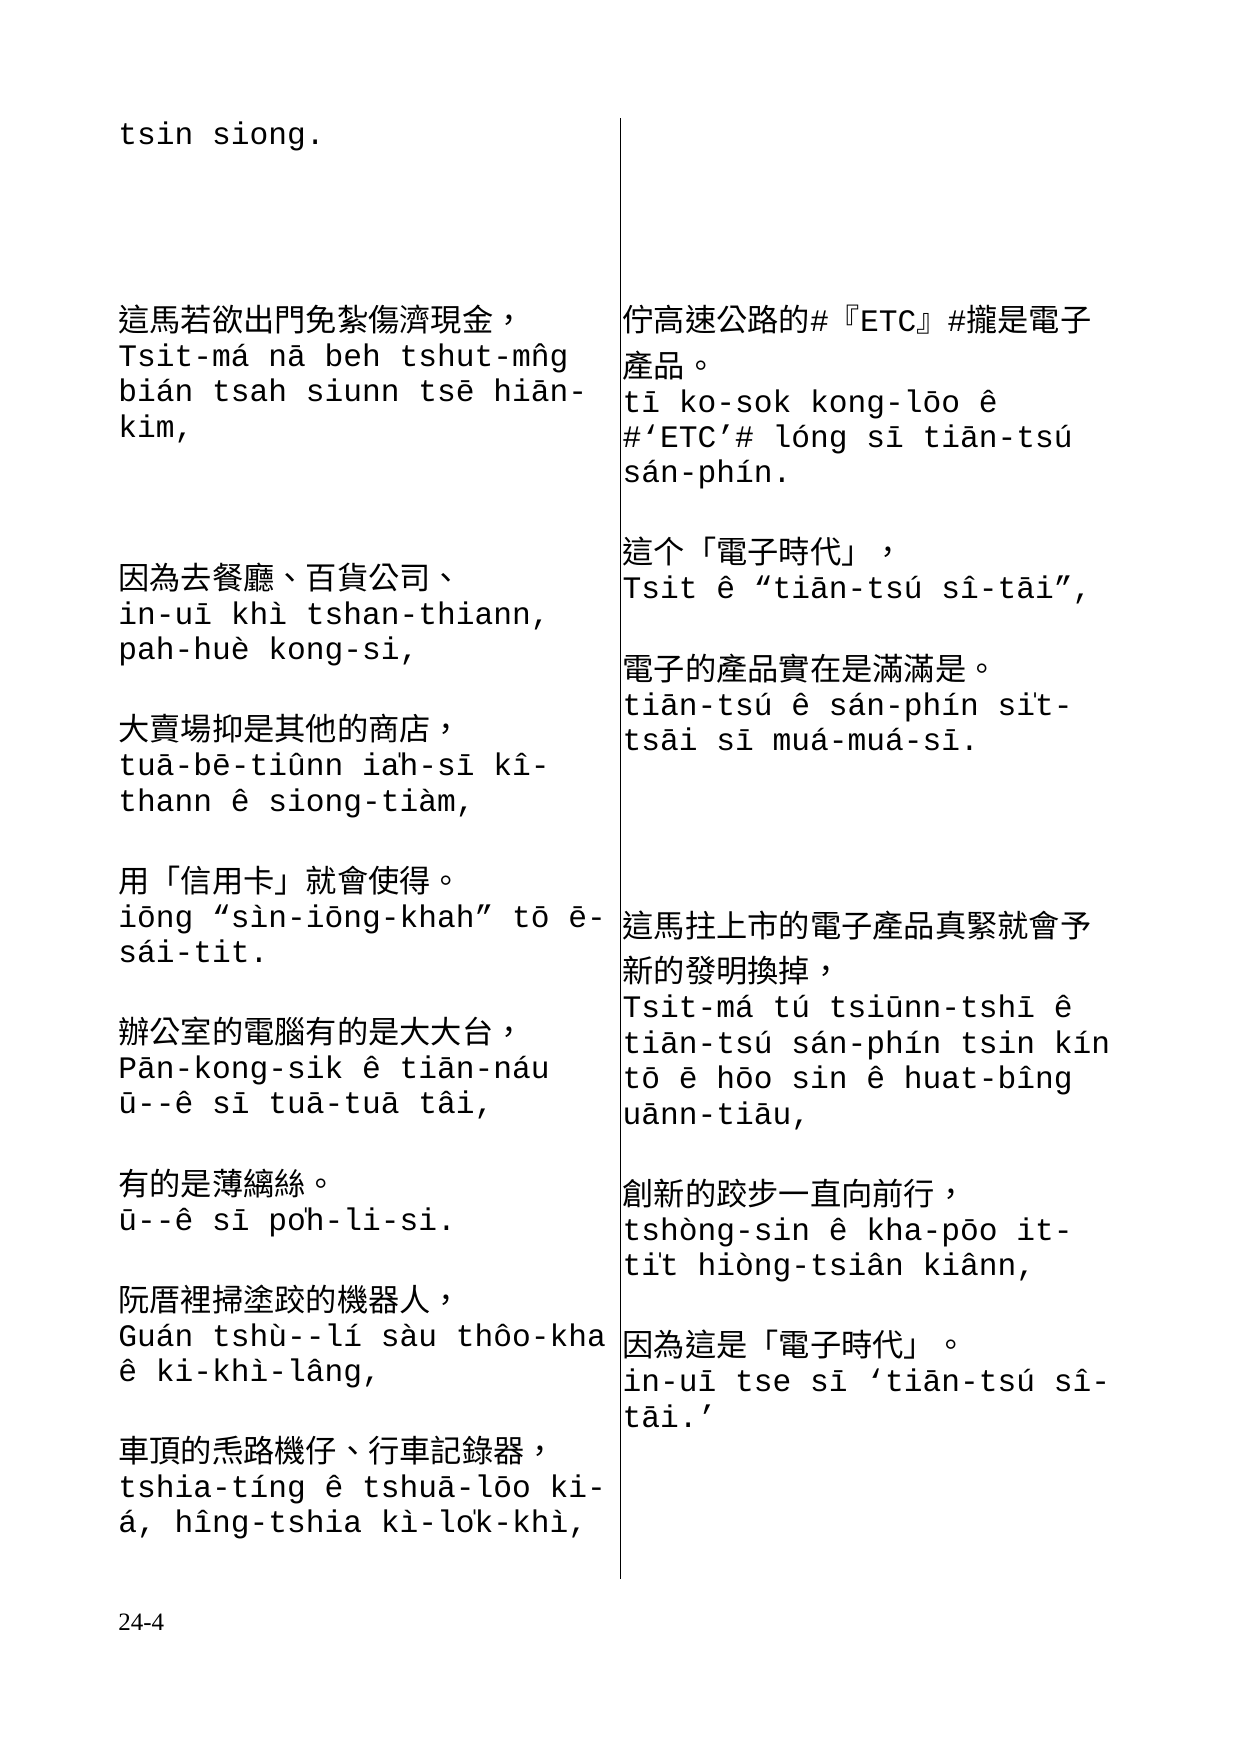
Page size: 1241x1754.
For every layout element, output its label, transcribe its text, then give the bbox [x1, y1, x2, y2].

text Tsit ê “tiān-tsú sî-tāi”, [622, 573, 1122, 608]
text 電子的產品實在是滿滿是。 [622, 644, 1122, 689]
text tuā-bē-tiûnn ia̍h-sī kî-thann ê siong-tiàm, [118, 749, 618, 820]
text tsin siong. [118, 118, 618, 153]
text 用「信用卡」就會使得。 [118, 856, 618, 901]
text tiān-tsú ê sán-phín si̍t-tsāi sī muá-muá-sī. [622, 689, 1122, 760]
text in-uī khì tshan-thiann, pah-huè kong-si, [118, 598, 618, 669]
text iōng “sìn-iōng-khah” tō ē-sái-tit. [118, 901, 618, 972]
text 阮厝裡掃塗跤的機器人， [118, 1275, 618, 1320]
text 車頂的𤆬路機仔、行車記錄器， [118, 1426, 618, 1471]
text ū--ê sī po̍h-li-si. [118, 1204, 618, 1239]
text tshia-tíng ê tshuā-lōo ki-á, hîng-tshia kì-lo̍k-khì, [118, 1471, 618, 1542]
text 這个「電子時代」， [622, 528, 1122, 573]
text 辦公室的電腦有的是大大台， [118, 1007, 618, 1052]
text 有的是薄縭絲。 [118, 1159, 618, 1204]
text 大賣場抑是其他的商店， [118, 704, 618, 749]
text 這馬若欲出門免紮傷濟現金， [118, 295, 618, 340]
text tī ko-sok kong-lōo ê #‘ETC’# lóng sī tiān-tsú sán-phín. [622, 386, 1122, 492]
text 因為去餐廳、百貨公司、 [118, 553, 618, 598]
text Pān-kong-sik ê tiān-náu ū--ê sī tuā-tuā tâi, [118, 1052, 618, 1123]
text in-uī tse sī ‘tiān-tsú sî-tāi.’ [622, 1366, 1122, 1436]
text Tsit-má tú tsiūnn-tshī ê tiān-tsú sán-phín tsin kín tō ē hōo sin ê huat-bîng uānn-tiāu, [622, 992, 1122, 1133]
text tshòng-sin ê kha-pōo it-ti̍t hiòng-tsiân kiânn, [622, 1214, 1122, 1285]
text Tsit-má nā beh tshut-mn̂g bián tsah siunn tsē hiān-kim, [118, 340, 618, 447]
text 佇高速公路的#『ETC』#攏是電子產品。 [622, 295, 1122, 386]
text Guán tshù--lí sàu thôo-kha ê ki-khì-lâng, [118, 1320, 618, 1391]
text 因為這是「電子時代」。 [622, 1320, 1122, 1366]
text 這馬拄上市的電子產品真緊就會予新的發明換掉， [622, 901, 1122, 992]
text 創新的跤步一直向前行， [622, 1169, 1122, 1214]
